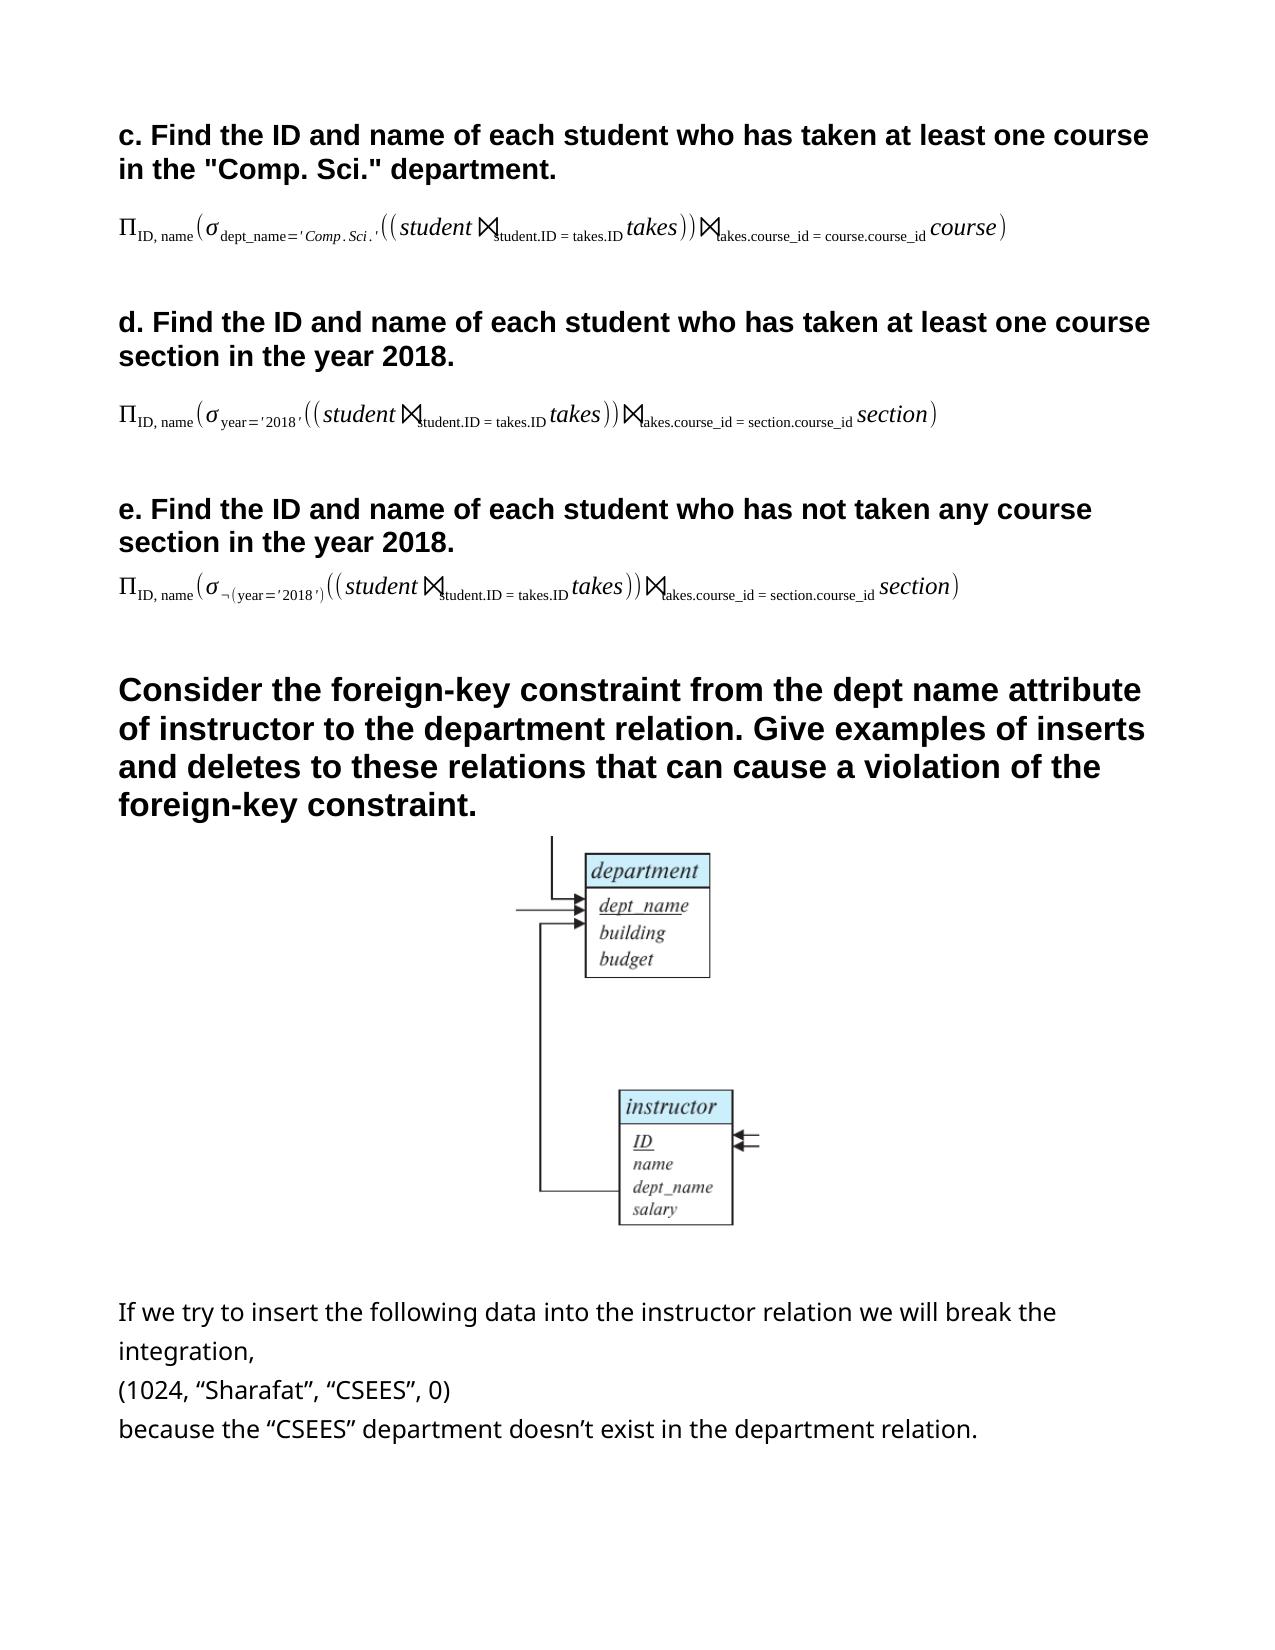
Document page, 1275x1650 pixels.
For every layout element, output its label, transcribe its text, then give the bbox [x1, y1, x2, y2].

text (1024, “Sharafat”, “CSEES”, 0) [118, 1373, 1157, 1407]
text If we try to insert the following data into the instructor relation we will break the integration, [118, 1294, 1157, 1368]
subtitle c. Find the ID and name of each student who has taken at least one course in the "Comp. Sci." department. [118, 118, 1157, 185]
subtitle Consider the foreign-key constraint from the dept name attribute of instructor to the department relation. Give examples of inserts and deletes to these relations that can cause a violation of the foreign-key constraint. [118, 670, 1157, 824]
subtitle e. Find the ID and name of each student who has not taken any course section in the year 2018. [118, 458, 1157, 559]
text because the “CSEES” department doesn’t exist in the department relation. [118, 1412, 1157, 1446]
subtitle d. Find the ID and name of each student who has taken at least one course section in the year 2018. [118, 271, 1157, 372]
picture [515, 836, 760, 1238]
